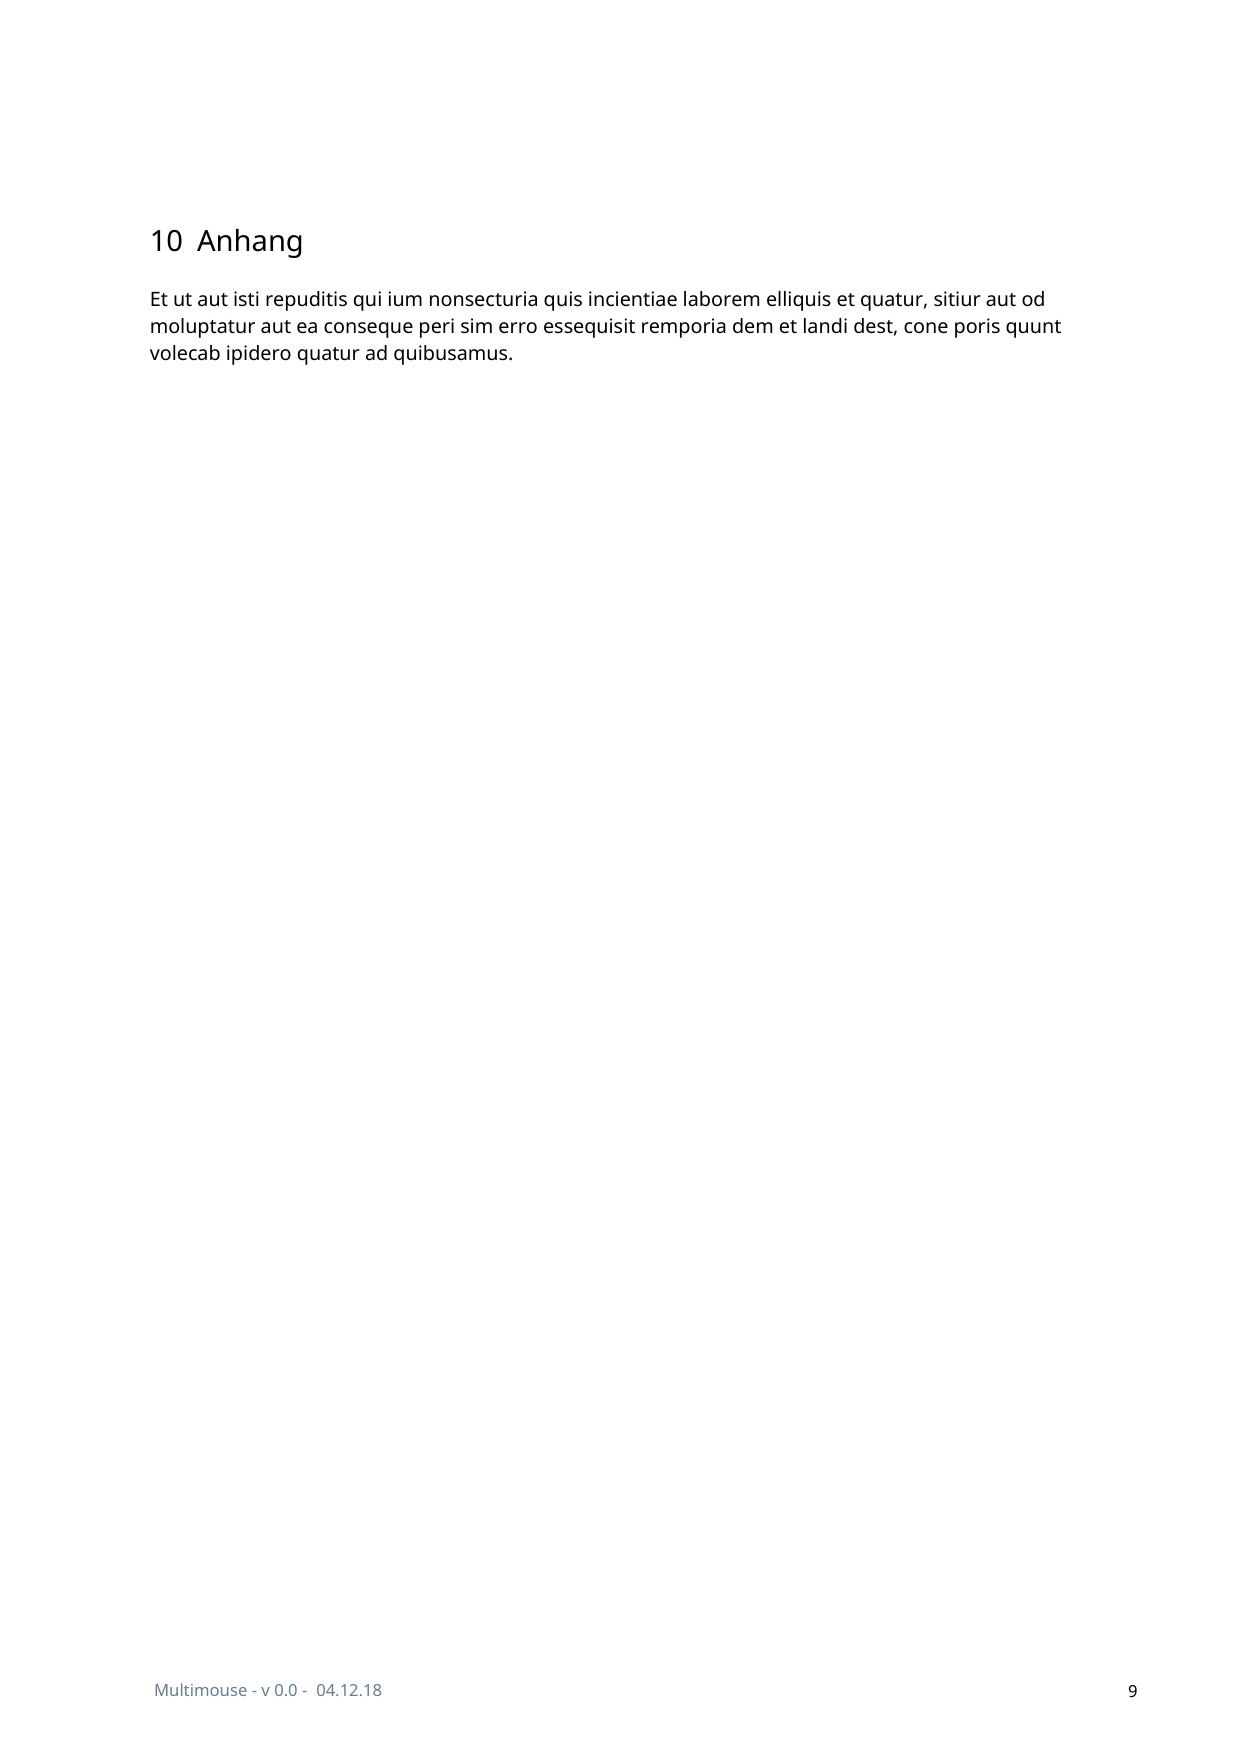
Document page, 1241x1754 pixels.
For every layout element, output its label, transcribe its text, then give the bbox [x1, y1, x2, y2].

subtitle Anhang [149, 221, 1136, 260]
text Et ut aut isti repuditis qui ium nonsecturia quis incientiae laborem elliquis et quatur, sitiur aut od moluptatur aut ea conseque peri sim erro essequisit remporia dem et landi dest, cone poris quunt volecab ipidero quatur ad quibusamus. [149, 285, 1136, 366]
